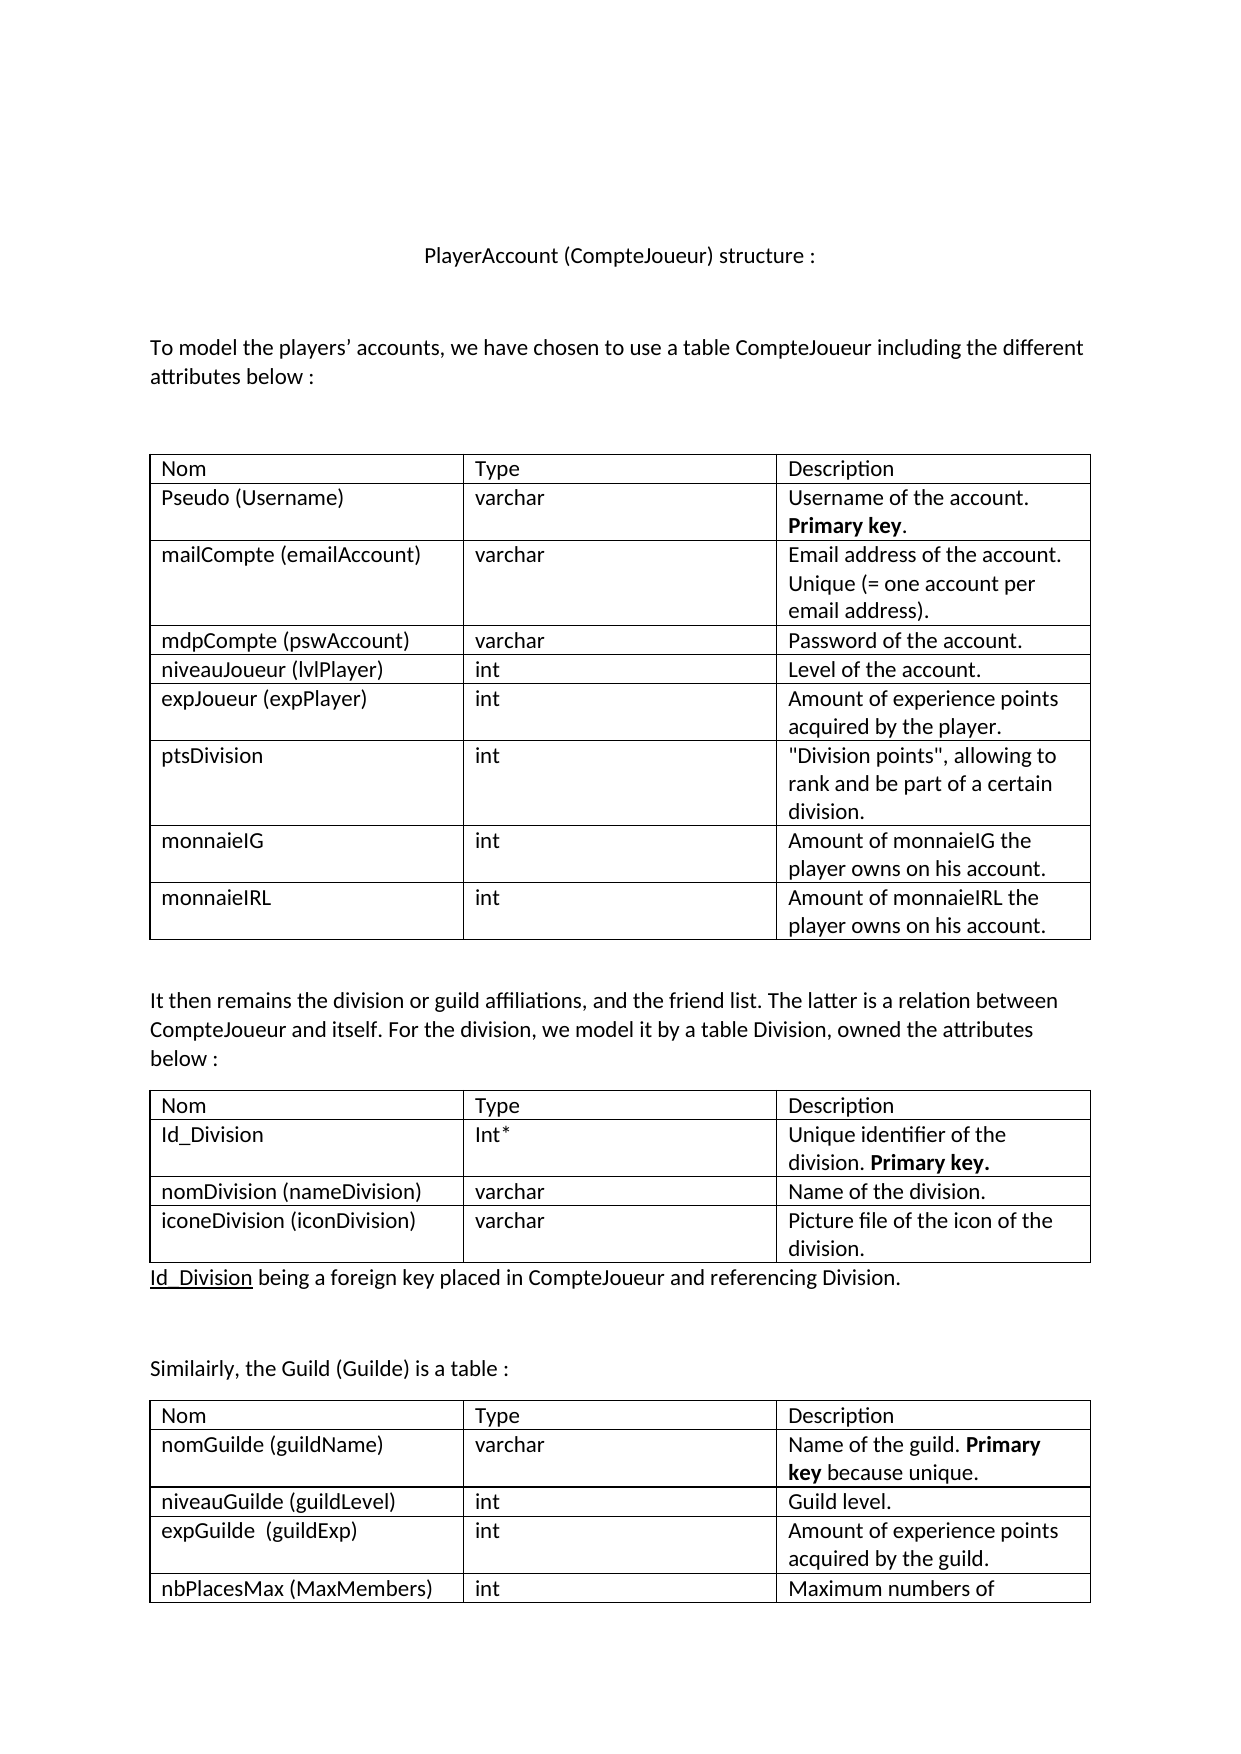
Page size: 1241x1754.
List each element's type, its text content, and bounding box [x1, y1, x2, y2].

table_cell Guild level. [777, 1488, 1090, 1516]
table_cell Int* [464, 1120, 776, 1176]
table_header Nom [151, 1091, 463, 1119]
text Id_Division being a foreign key placed in CompteJoueur and referencing Division. [150, 1263, 1090, 1291]
table_cell nomDivision (nameDivision) [151, 1177, 463, 1205]
table_header Type [464, 455, 776, 482]
table_header Nom [151, 1401, 463, 1429]
table_cell Picture file of the icon of the division. [777, 1206, 1090, 1262]
table_cell Username of the account. Primary key. [777, 484, 1090, 539]
table_cell int [464, 826, 776, 882]
table_cell int [464, 1488, 776, 1516]
table_cell varchar [464, 1206, 776, 1262]
table_cell int [464, 655, 776, 683]
table_cell "Division points", allowing to rank and be part of a certain division. [777, 741, 1090, 825]
table_cell nomGuilde (guildName) [151, 1430, 463, 1486]
table_cell int [464, 1517, 776, 1573]
table_cell int [464, 741, 776, 825]
table_cell nbPlacesMax (MaxMembers) [151, 1574, 463, 1602]
text Similairly, the Guild (Guilde) is a table : [150, 1354, 1090, 1383]
table_header Nom [151, 455, 463, 482]
table_cell monnaieIRL [151, 883, 463, 939]
table_header Description [777, 455, 1090, 482]
table_cell varchar [464, 1430, 776, 1486]
table_cell int [464, 684, 776, 740]
table_cell varchar [464, 541, 776, 625]
table_cell varchar [464, 626, 776, 654]
table_cell varchar [464, 1177, 776, 1205]
table_cell mailCompte (emailAccount) [151, 541, 463, 625]
table_header Type [464, 1091, 776, 1119]
table_cell int [464, 1574, 776, 1602]
table_cell Amount of experience points acquired by the player. [777, 684, 1090, 740]
table_cell Pseudo (Username) [151, 484, 463, 539]
table_cell mdpCompte (pswAccount) [151, 626, 463, 654]
table_cell Name of the division. [777, 1177, 1090, 1205]
table_cell monnaieIG [151, 826, 463, 882]
table_cell Level of the account. [777, 655, 1090, 683]
table_cell Maximum numbers of [777, 1574, 1090, 1602]
text It then remains the division or guild affiliations, and the friend list. The latter is a relation between CompteJoueur and itself. For the division, we model it by a table Division, owned the attributes below : [150, 986, 1090, 1072]
table_cell Id_Division [151, 1120, 463, 1176]
table_header Type [464, 1401, 776, 1429]
table_cell expGuilde (guildExp) [151, 1517, 463, 1573]
table_cell Amount of monnaieIRL the player owns on his account. [777, 883, 1090, 939]
table_cell expJoueur (expPlayer) [151, 684, 463, 740]
table_cell Password of the account. [777, 626, 1090, 654]
table_cell Amount of monnaieIG the player owns on his account. [777, 826, 1090, 882]
table_cell Email address of the account. Unique (= one account per email address). [777, 541, 1090, 625]
table_cell int [464, 883, 776, 939]
table_header Description [777, 1091, 1090, 1119]
text PlayerAccount (CompteJoueur) structure : [150, 241, 1090, 269]
table_header Description [777, 1401, 1090, 1429]
table_cell Unique identifier of the division. Primary key. [777, 1120, 1090, 1176]
text To model the players’ accounts, we have chosen to use a table CompteJoueur including the different attributes below : [150, 333, 1090, 390]
table_cell Amount of experience points acquired by the guild. [777, 1517, 1090, 1573]
table_cell iconeDivision (iconDivision) [151, 1206, 463, 1262]
table_cell niveauGuilde (guildLevel) [151, 1488, 463, 1516]
table_cell ptsDivision [151, 741, 463, 825]
table_cell Name of the guild. Primary key because unique. [777, 1430, 1090, 1486]
table_cell niveauJoueur (lvlPlayer) [151, 655, 463, 683]
table_cell varchar [464, 484, 776, 539]
